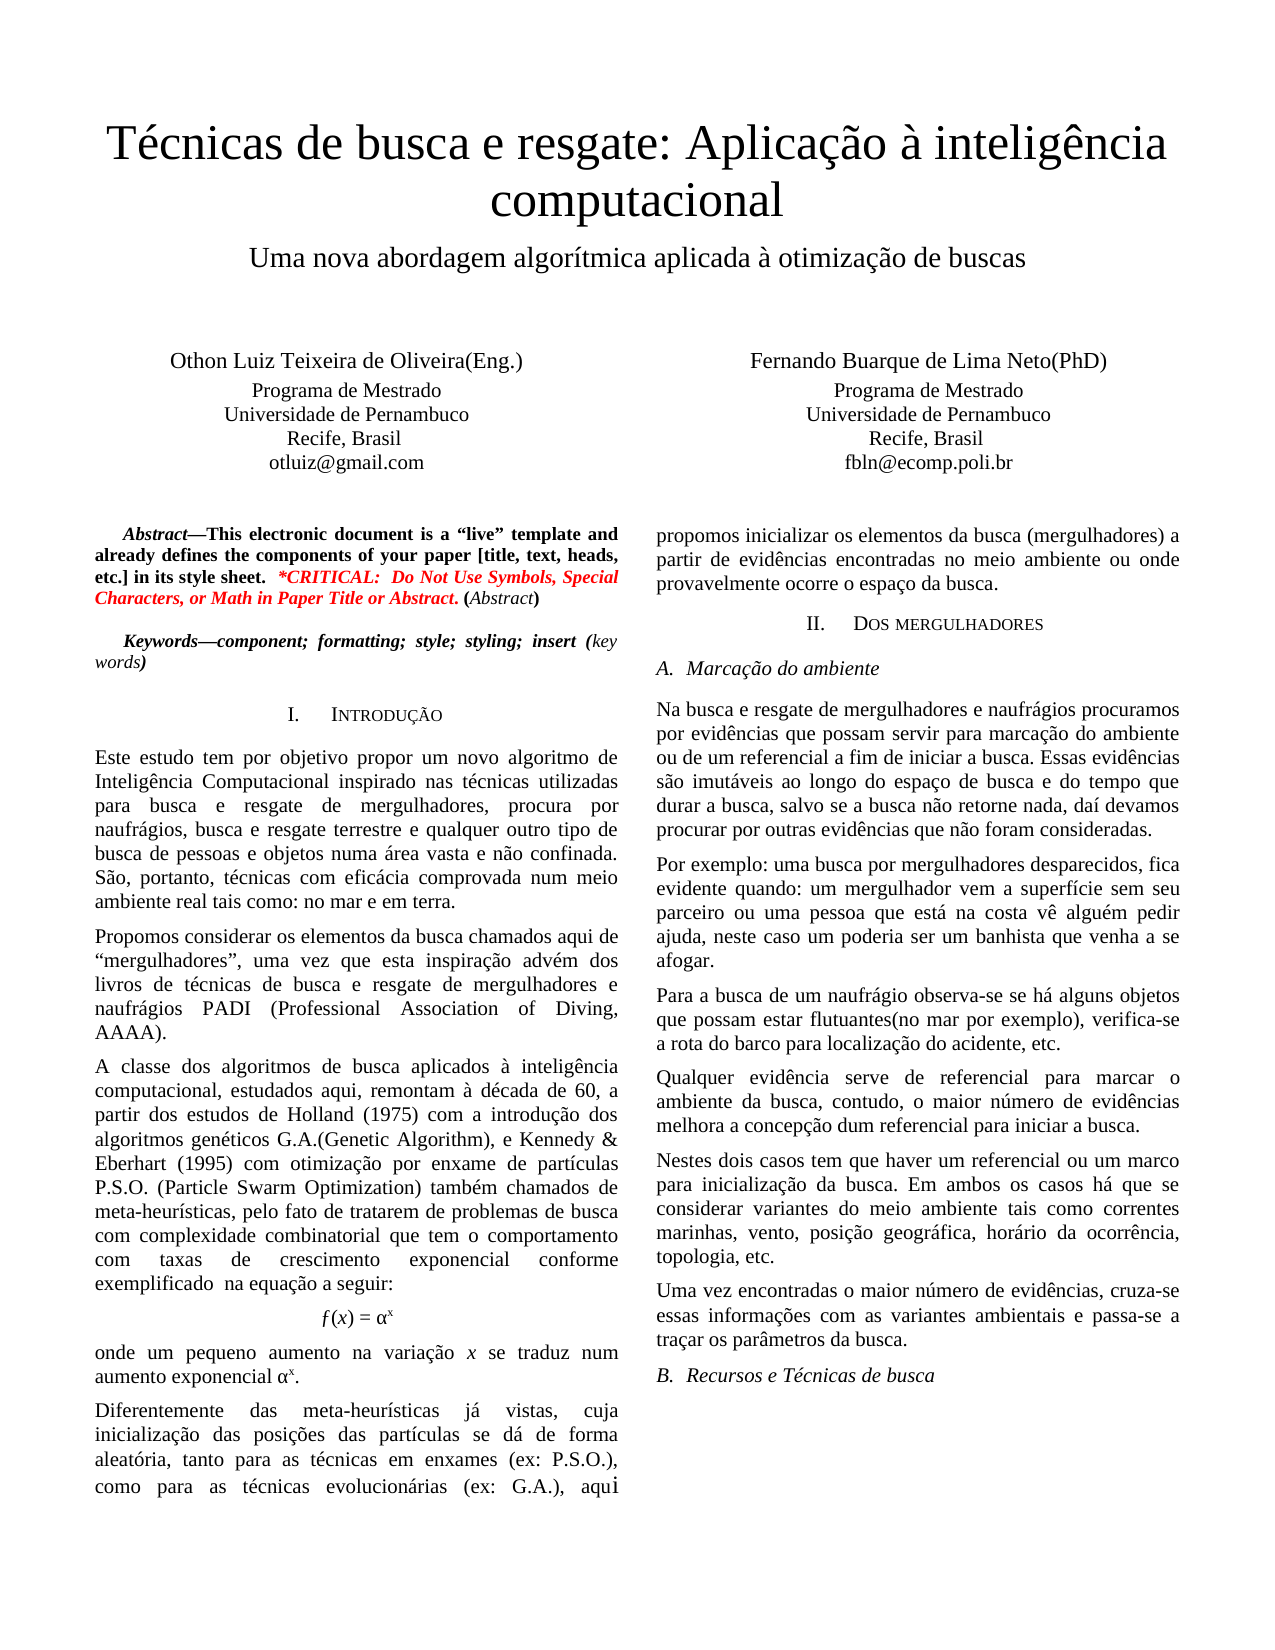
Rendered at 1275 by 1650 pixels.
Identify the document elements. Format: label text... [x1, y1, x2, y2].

text Programa de Mestrado [675, 378, 1182, 402]
text Fernando Buarque de Lima Neto(PhD) [675, 348, 1182, 374]
subtitle Marcação do ambiente [656, 656, 1181, 680]
text Universidade de Pernambuco [675, 402, 1182, 426]
text Para a busca de um naufrágio observa-se se há alguns objetos que possam estar flutuantes(no mar por exemplo), verifica-se a rota do barco para localização do acidente, etc. [656, 982, 1181, 1055]
text Recife, Brasil [93, 426, 600, 450]
subtitle Uma nova abordagem algorítmica aplicada à otimização de buscas [93, 240, 1182, 273]
text Qualquer evidência serve de referencial para marcar o ambiente da busca, contudo, o maior número de evidências melhora a concepção dum referencial para iniciar a busca. [656, 1065, 1181, 1137]
text fbln@ecomp.poli.br [675, 450, 1182, 474]
text Nestes dois casos tem que haver um referencial ou um marco para inicialização da busca. Em ambos os casos há que se considerar variantes do meio ambiente tais como correntes marinhas, vento, posição geográfica, horário da ocorrência, topologia, etc. [656, 1148, 1181, 1268]
subtitle Recursos e Técnicas de busca [656, 1363, 1181, 1387]
text onde um pequeno aumento na variação x se traduz num aumento exponencial αx. [94, 1340, 619, 1388]
subtitle Introdução [94, 702, 619, 726]
title Técnicas de busca e resgate: Aplicação à inteligência computacional [93, 112, 1182, 227]
text Por exemplo: uma busca por mergulhadores desparecidos, fica evidente quando: um mergulhador vem a superfície sem seu parceiro ou uma pessoa que está na costa vê alguém pedir ajuda, neste caso um poderia ser um banhista que venha a se afogar. [656, 852, 1181, 972]
text Este estudo tem por objetivo propor um novo algoritmo de Inteligência Computacional inspirado nas técnicas utilizadas para busca e resgate de mergulhadores, procura por naufrágios, busca e resgate terrestre e qualquer outro tipo de busca de pessoas e objetos numa área vasta e não confinada. São, portanto, técnicas com eficácia comprovada num meio ambiente real tais como: no mar e em terra. [94, 745, 619, 913]
text Othon Luiz Teixeira de Oliveira(Eng.) [93, 348, 600, 374]
text ƒ(x) = αx [94, 1305, 619, 1329]
text Recife, Brasil [675, 426, 1182, 450]
text A classe dos algoritmos de busca aplicados à inteligência computacional, estudados aqui, remontam à década de 60, a partir dos estudos de Holland (1975) com a introdução dos algoritmos genéticos G.A.(Genetic Algorithm), e Kennedy & Eberhart (1995) com otimização por enxame de partículas P.S.O. (Particle Swarm Optimization) também chamados de meta-heurísticas, pelo fato de tratarem de problemas de busca com complexidade combinatorial que tem o comportamento com taxas de crescimento exponencial conforme exemplificado na equação a seguir: [94, 1054, 619, 1295]
text Universidade de Pernambuco [93, 402, 600, 426]
text Uma vez encontradas o maior número de evidências, cruza-se essas informações com as variantes ambientais e passa-se a traçar os parâmetros da busca. [656, 1278, 1181, 1351]
subtitle Dos mergulhadores [656, 611, 1181, 635]
text propomos inicializar os elementos da busca (mergulhadores) a partir de evidências encontradas no meio ambiente ou onde provavelmente ocorre o espaço da busca. [656, 522, 1181, 595]
text Diferentemente das meta-heurísticas já vistas, cuja inicialização das posições das partículas se dá de forma aleatória, tanto para as técnicas em enxames (ex: P.S.O.), como para as técnicas evolucionárias (ex: G.A.), aqui [94, 1398, 619, 1499]
text Na busca e resgate de mergulhadores e naufrágios procuramos por evidências que possam servir para marcação do ambiente ou de um referencial a fim de iniciar a busca. Essas evidências são imutáveis ao longo do espaço de busca e do tempo que durar a busca, salvo se a busca não retorne nada, daí devamos procurar por outras evidências que não foram consideradas. [656, 697, 1181, 841]
text Abstract—This electronic document is a “live” template and already defines the components of your paper [title, text, heads, etc.] in its style sheet. *CRITICAL: Do Not Use Symbols, Special Characters, or Math in Paper Title or Abstract. (Abstract) [94, 522, 619, 609]
text Keywords—component; formatting; style; styling; insert (key words) [94, 629, 619, 673]
text otluiz@gmail.com [93, 450, 600, 474]
text Programa de Mestrado [93, 378, 600, 402]
text Propomos considerar os elementos da busca chamados aqui de “mergulhadores”, uma vez que esta inspiração advém dos livros de técnicas de busca e resgate de mergulhadores e naufrágios PADI (Professional Association of Diving, AAAA). [94, 923, 619, 1044]
